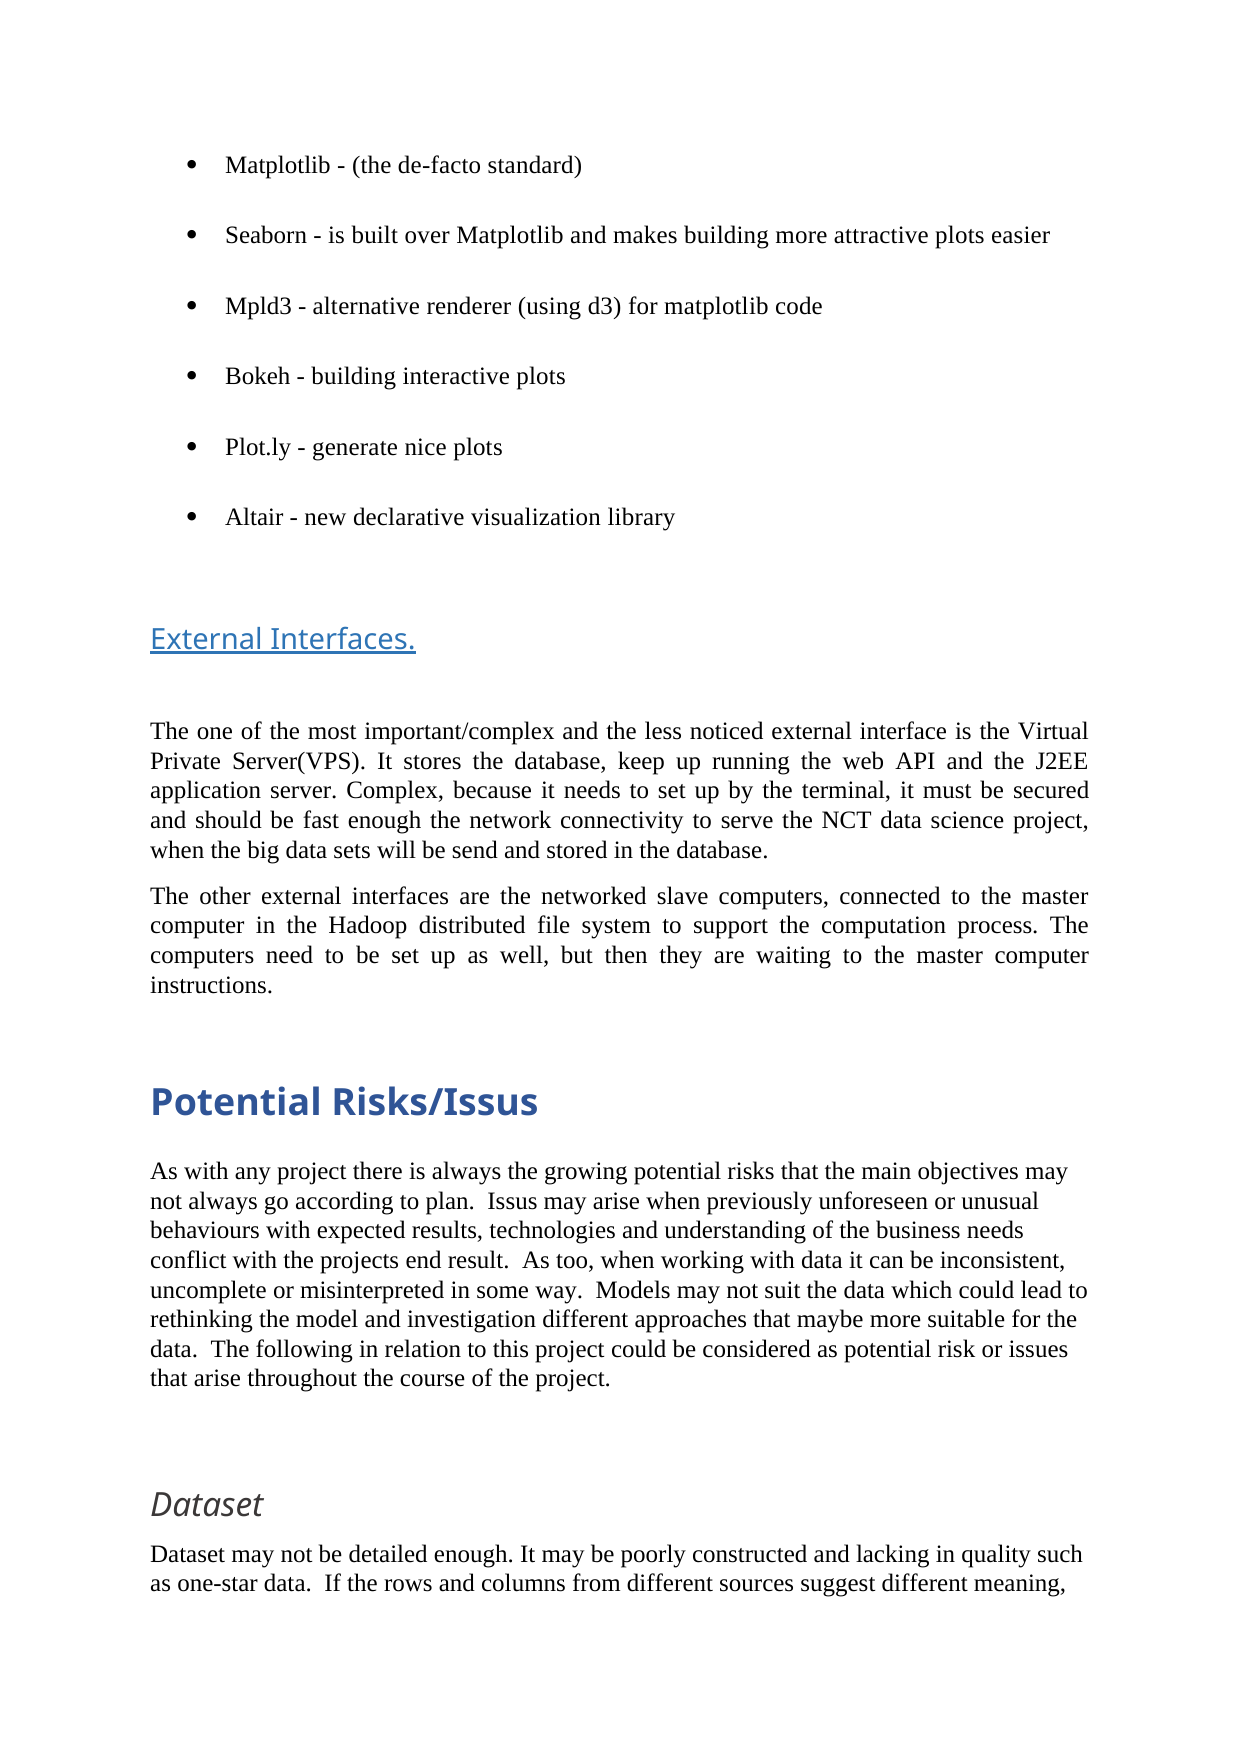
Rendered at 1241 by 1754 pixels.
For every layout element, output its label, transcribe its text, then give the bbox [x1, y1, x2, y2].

text The other external interfaces are the networked slave computers, connected to the master computer in the Hadoop distributed file system to support the computation process. The computers need to be set up as well, but then they are waiting to the master computer instructions. [150, 881, 1090, 998]
text Dataset may not be detailed enough. It may be poorly constructed and lacking in quality such as one-star data. If the rows and columns from different sources suggest different meaning, [150, 1539, 1090, 1597]
list Bokeh - building interactive plots [187, 361, 1090, 390]
list Seaborn - is built over Matplotlib and makes building more attractive plots easier [187, 220, 1090, 249]
text The one of the most important/complex and the less noticed external interface is the Virtual Private Server(VPS). It stores the database, keep up running the web API and the J2EE application server. Complex, because it needs to set up by the terminal, it must be secured and should be fast enough the network connectivity to serve the NCT data science project, when the big data sets will be send and stored in the database. [150, 716, 1090, 863]
list Plot.ly - generate nice plots [187, 432, 1090, 460]
text As with any project there is always the growing potential risks that the main objectives may not always go according to plan. Issus may arise when previously unforeseen or unusual behaviours with expected results, technologies and understanding of the business needs conflict with the projects end result. As too, when working with data it can be inconsistent, uncomplete or misinterpreted in some way. Models may not suit the data which could lead to rethinking the model and investigation different approaches that maybe more suitable for the data. The following in relation to this project could be considered as potential risk or issues that arise throughout the course of the project. [150, 1156, 1090, 1392]
title Dataset [150, 1481, 1090, 1526]
list Matplotlib - (the de-facto standard) [187, 150, 1090, 179]
title External Interfaces. [150, 618, 1088, 658]
list Mpld3 - alternative renderer (using d3) for matplotlib code [187, 291, 1090, 319]
title Potential Risks/Issus [150, 1075, 1090, 1126]
list Altair - new declarative visualization library [187, 502, 1090, 531]
